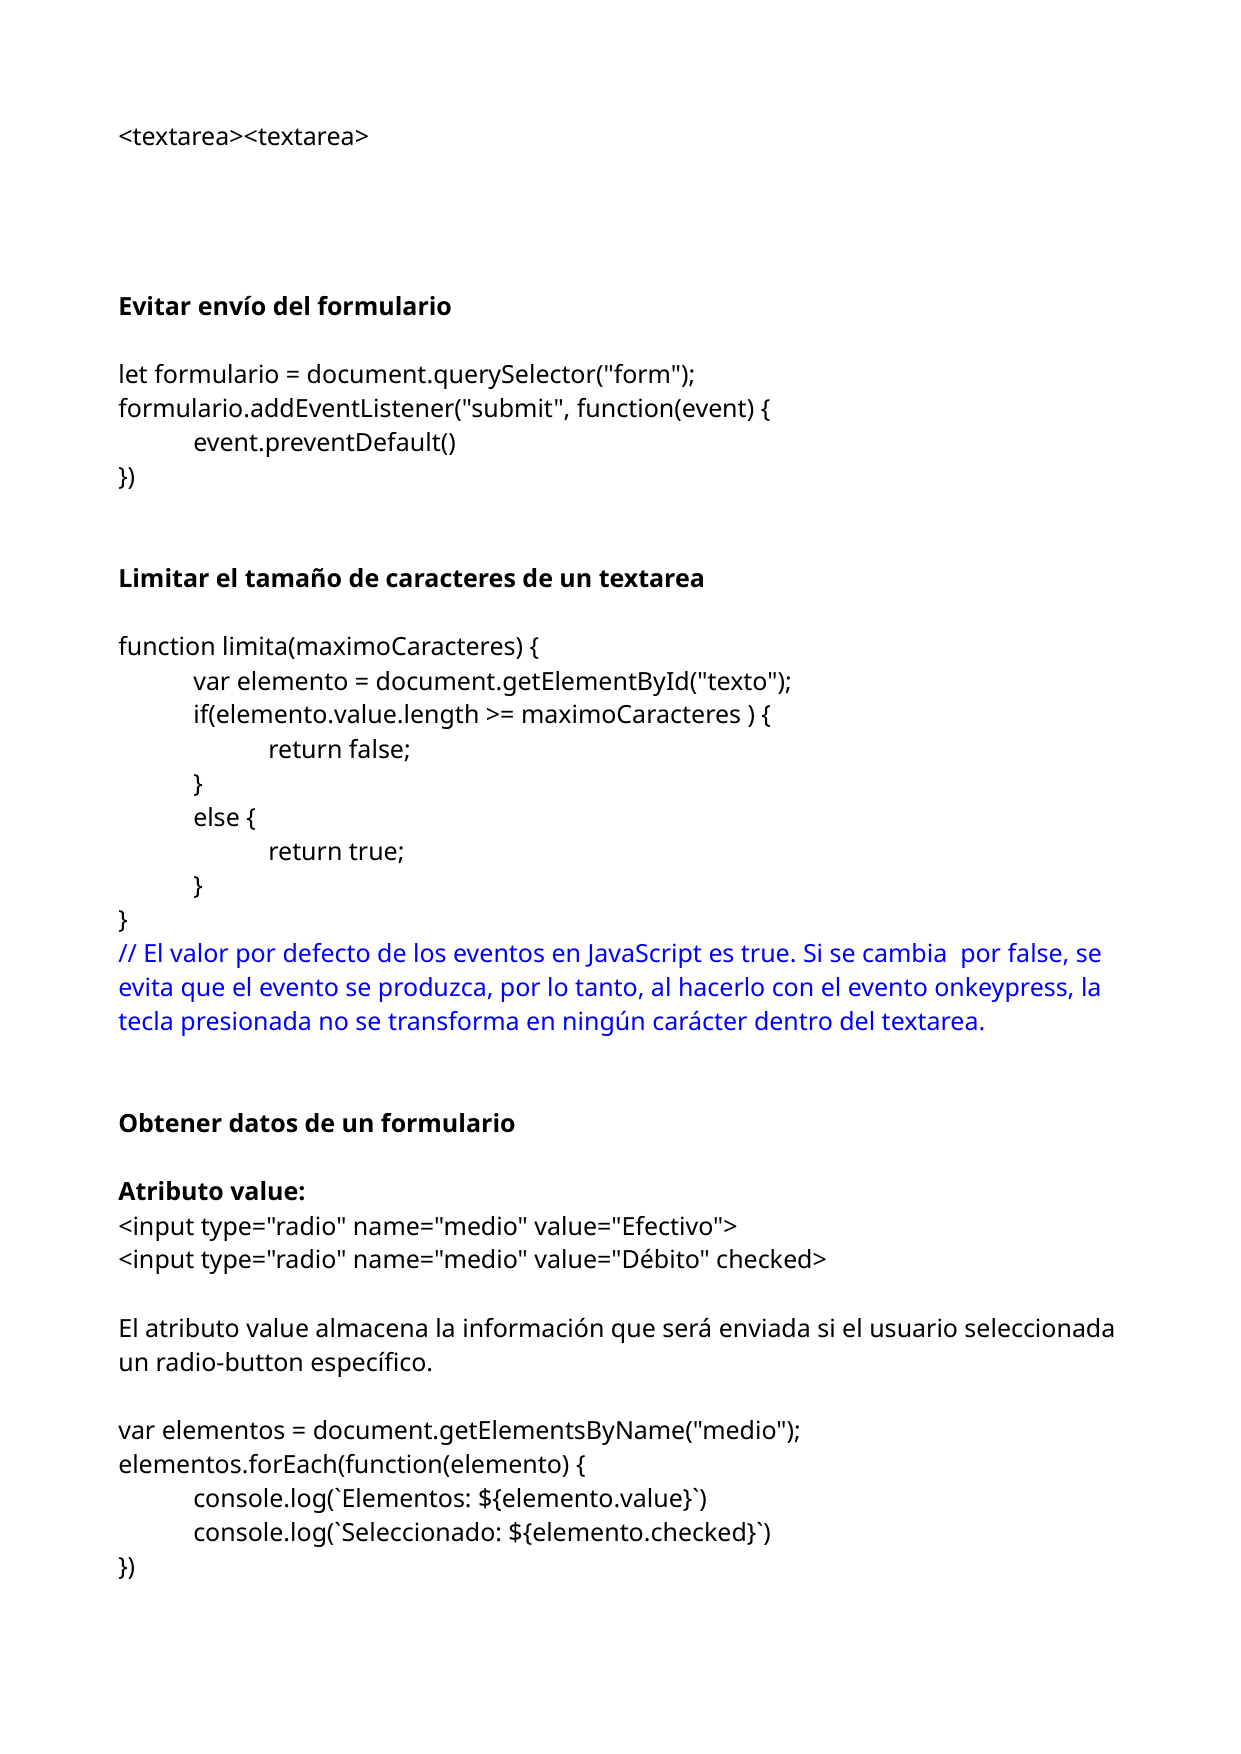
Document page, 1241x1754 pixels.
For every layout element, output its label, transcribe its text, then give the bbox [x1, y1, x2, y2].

text return false; [118, 731, 1122, 765]
text var elementos = document.getElementsByName("medio"); [118, 1412, 1122, 1447]
text <textarea><textarea> [118, 118, 1122, 152]
text Obtener datos de un formulario [118, 1106, 1122, 1140]
text else { [118, 799, 1122, 833]
text El atributo value almacena la información que será enviada si el usuario seleccionada un radio-button específico. [118, 1310, 1122, 1378]
text function limita(maximoCaracteres) { [118, 629, 1122, 663]
text event.preventDefault() [118, 425, 1122, 459]
text let formulario = document.querySelector("form"); [118, 357, 1122, 391]
text <input type="radio" name="medio" value="Débito" checked> [118, 1242, 1122, 1276]
text <input type="radio" name="medio" value="Efectivo"> [118, 1208, 1122, 1242]
text console.log(`Elementos: ${elemento.value}`) [118, 1481, 1122, 1515]
text return true; [118, 833, 1122, 867]
text Evitar envío del formulario [118, 288, 1122, 322]
text }) [118, 1549, 1122, 1583]
text } [118, 902, 1122, 936]
text Limitar el tamaño de caracteres de un textarea [118, 561, 1122, 595]
text Atributo value: [118, 1174, 1122, 1208]
text // El valor por defecto de los eventos en JavaScript es true. Si se cambia por false, se evita que el evento se produzca, por lo tanto, al hacerlo con el evento onkeypress, la tecla presionada no se transforma en ningún carácter dentro del textarea. [118, 936, 1122, 1038]
text var elemento = document.getElementById("texto"); [118, 663, 1122, 697]
text } [118, 867, 1122, 902]
text console.log(`Seleccionado: ${elemento.checked}`) [118, 1515, 1122, 1549]
text }) [118, 459, 1122, 493]
text if(elemento.value.length >= maximoCaracteres ) { [118, 697, 1122, 731]
text elementos.forEach(function(elemento) { [118, 1447, 1122, 1481]
text } [118, 765, 1122, 799]
text formulario.addEventListener("submit", function(event) { [118, 391, 1122, 425]
